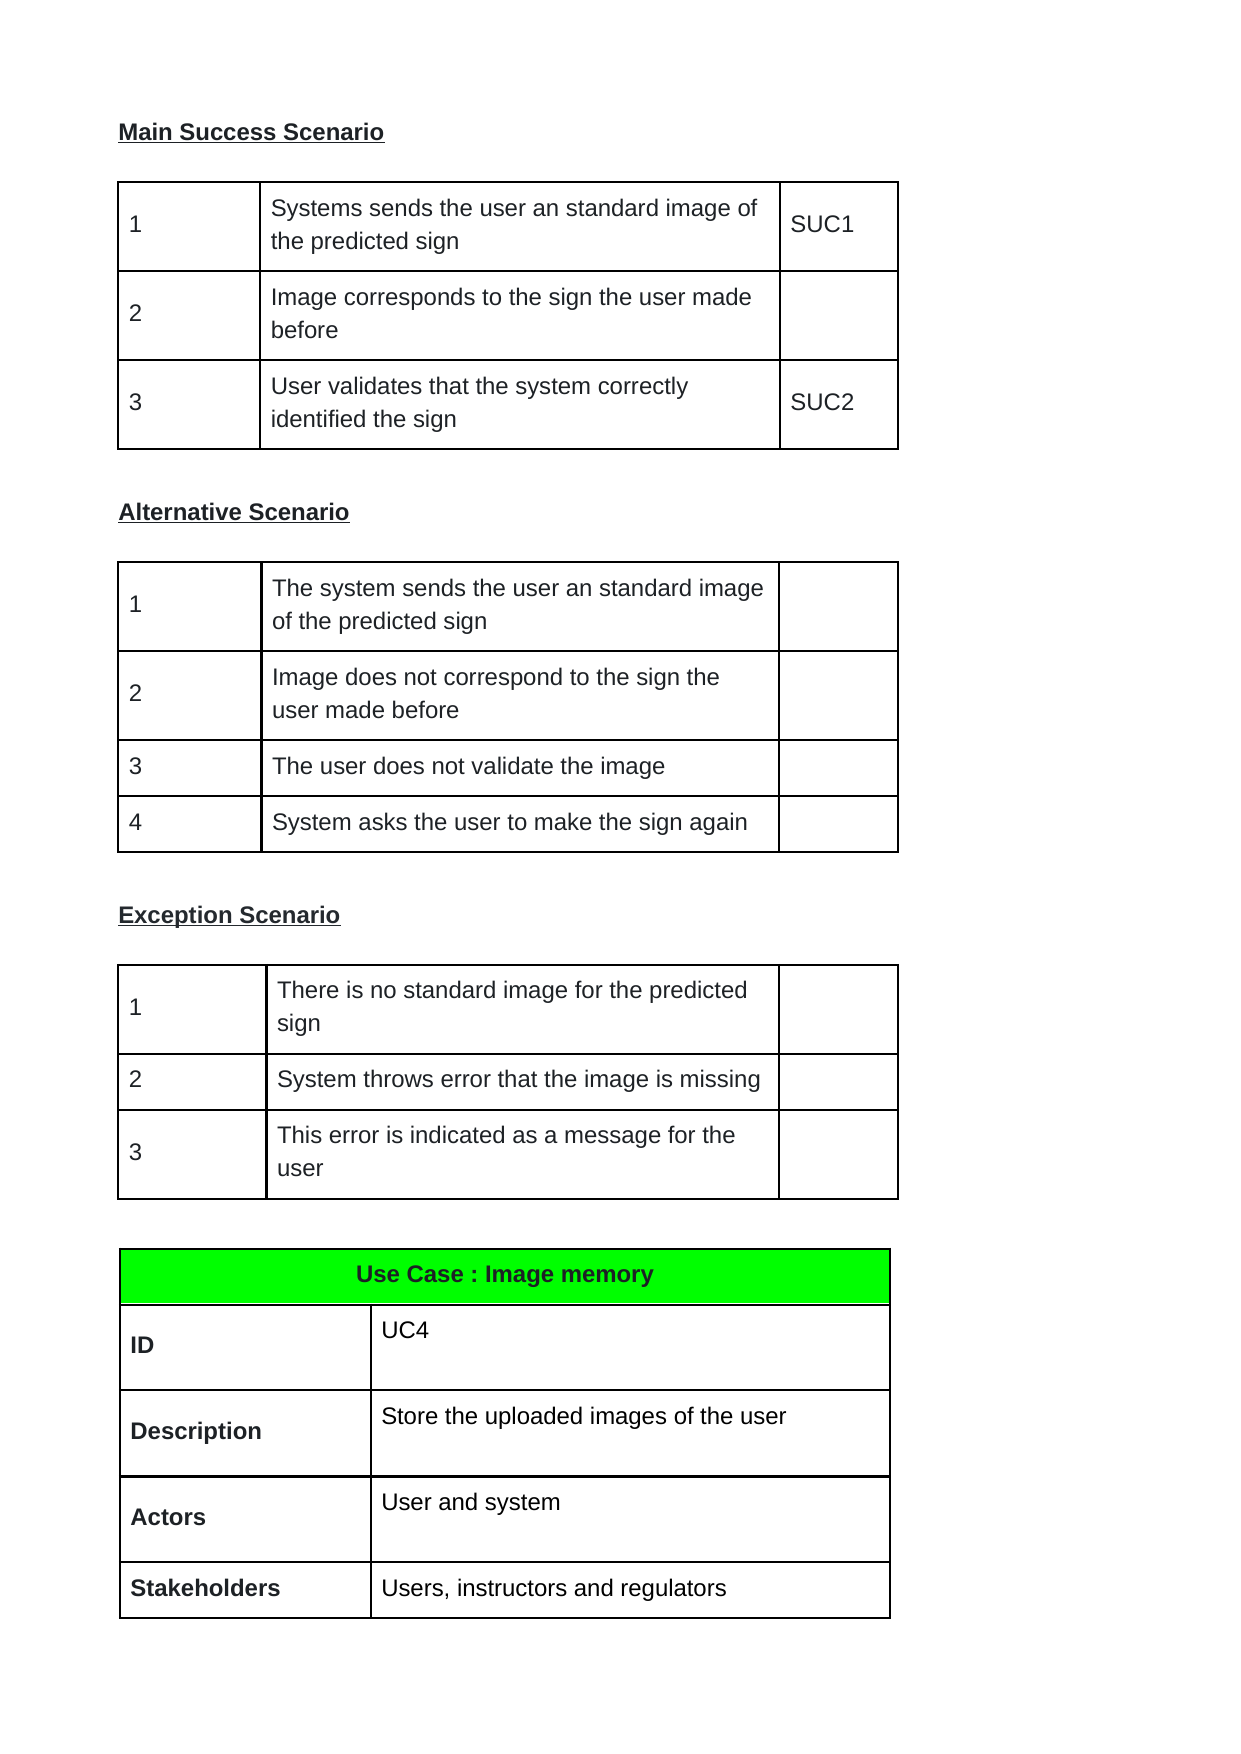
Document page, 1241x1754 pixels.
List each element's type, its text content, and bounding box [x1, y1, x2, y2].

table_cell 2 [119, 272, 259, 359]
table_cell [780, 797, 897, 851]
table_cell [780, 1055, 897, 1109]
table_cell UC4 [372, 1306, 889, 1389]
table_cell Image does not correspond to the sign the user made before [263, 652, 778, 739]
table_cell Users, instructors and regulators [372, 1563, 889, 1617]
table_cell Image corresponds to the sign the user made before [261, 272, 779, 359]
table_cell 3 [119, 1111, 265, 1198]
table_cell Store the uploaded images of the user [372, 1391, 889, 1475]
table_header [780, 966, 897, 1053]
table_cell [780, 741, 897, 795]
table_cell User and system [372, 1478, 889, 1561]
table_header 1 [119, 966, 265, 1053]
text Exception Scenario [118, 901, 1122, 928]
table_cell System asks the user to make the sign again [263, 797, 778, 851]
table_header The system sends the user an standard image of the predicted sign [263, 563, 778, 650]
table_cell [780, 652, 897, 739]
text Main Success Scenario [118, 118, 1122, 146]
table_cell This error is indicated as a message for the user [268, 1111, 778, 1198]
table_cell The user does not validate the image [263, 741, 778, 795]
table_cell 2 [119, 652, 260, 739]
text Alternative Scenario [118, 498, 1122, 526]
table_header [780, 563, 897, 650]
table_cell System throws error that the image is missing [268, 1055, 778, 1109]
table_cell 4 [119, 797, 260, 851]
table_cell Description [121, 1391, 370, 1475]
table_header SUC1 [781, 183, 897, 270]
table_header Use Case : Image memory [121, 1250, 889, 1303]
table_cell 3 [119, 741, 260, 795]
table_cell Actors [121, 1478, 370, 1561]
table_cell [780, 1111, 897, 1198]
table_header 1 [119, 563, 260, 650]
table_header There is no standard image for the predicted sign [268, 966, 778, 1053]
table_cell 2 [119, 1055, 265, 1109]
table_header 1 [119, 183, 259, 270]
table_cell Stakeholders [121, 1563, 370, 1617]
table_header Systems sends the user an standard image of the predicted sign [261, 183, 779, 270]
table_cell 3 [119, 361, 259, 448]
table_cell User validates that the system correctly identified the sign [261, 361, 779, 448]
table_cell ID [121, 1306, 370, 1389]
table_cell [781, 272, 897, 359]
table_cell SUC2 [781, 361, 897, 448]
